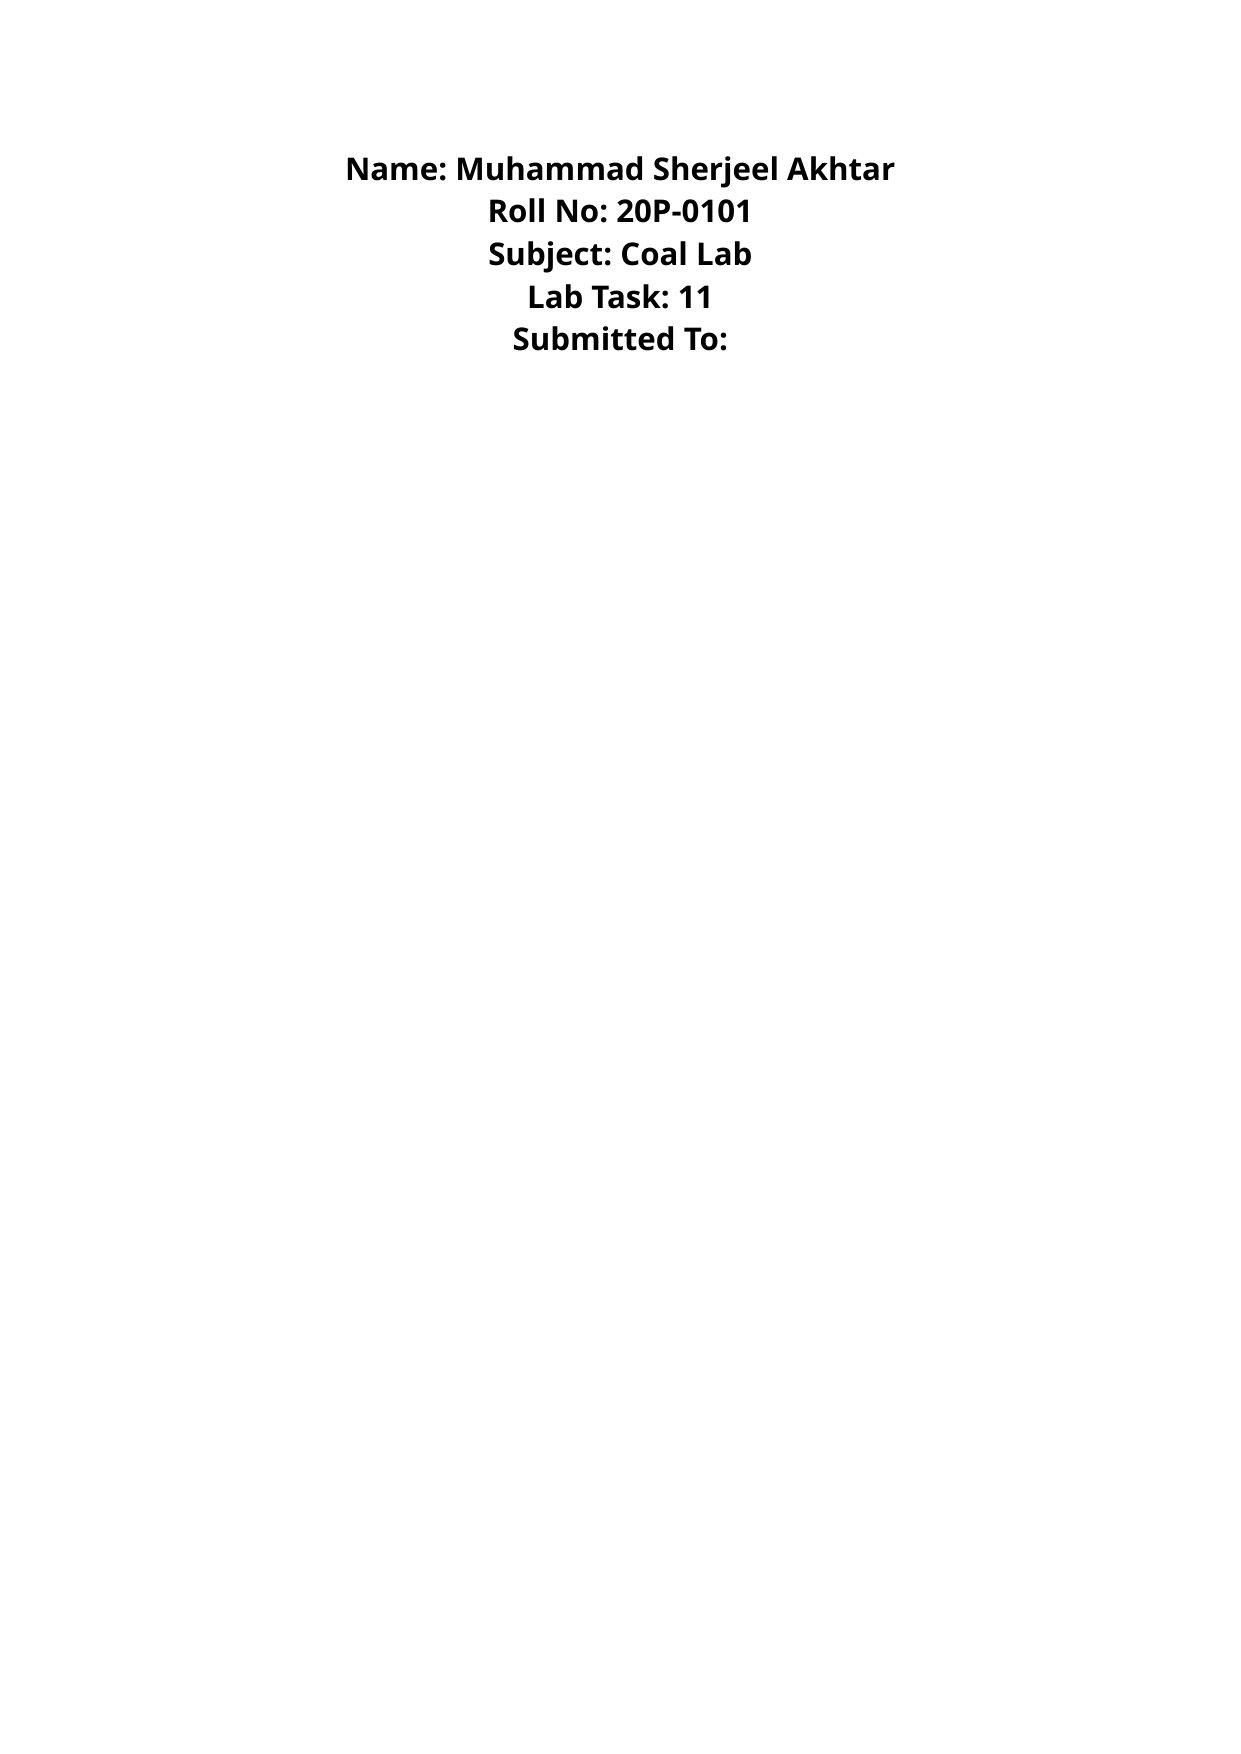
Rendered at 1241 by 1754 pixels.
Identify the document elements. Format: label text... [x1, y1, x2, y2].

text Submitted To: [118, 317, 1122, 360]
text Name: Muhammad Sherjeel Akhtar [118, 147, 1122, 189]
text Subject: Coal Lab [118, 232, 1122, 275]
text Roll No: 20P-0101 [118, 189, 1122, 232]
text Lab Task: 11 [118, 275, 1122, 317]
